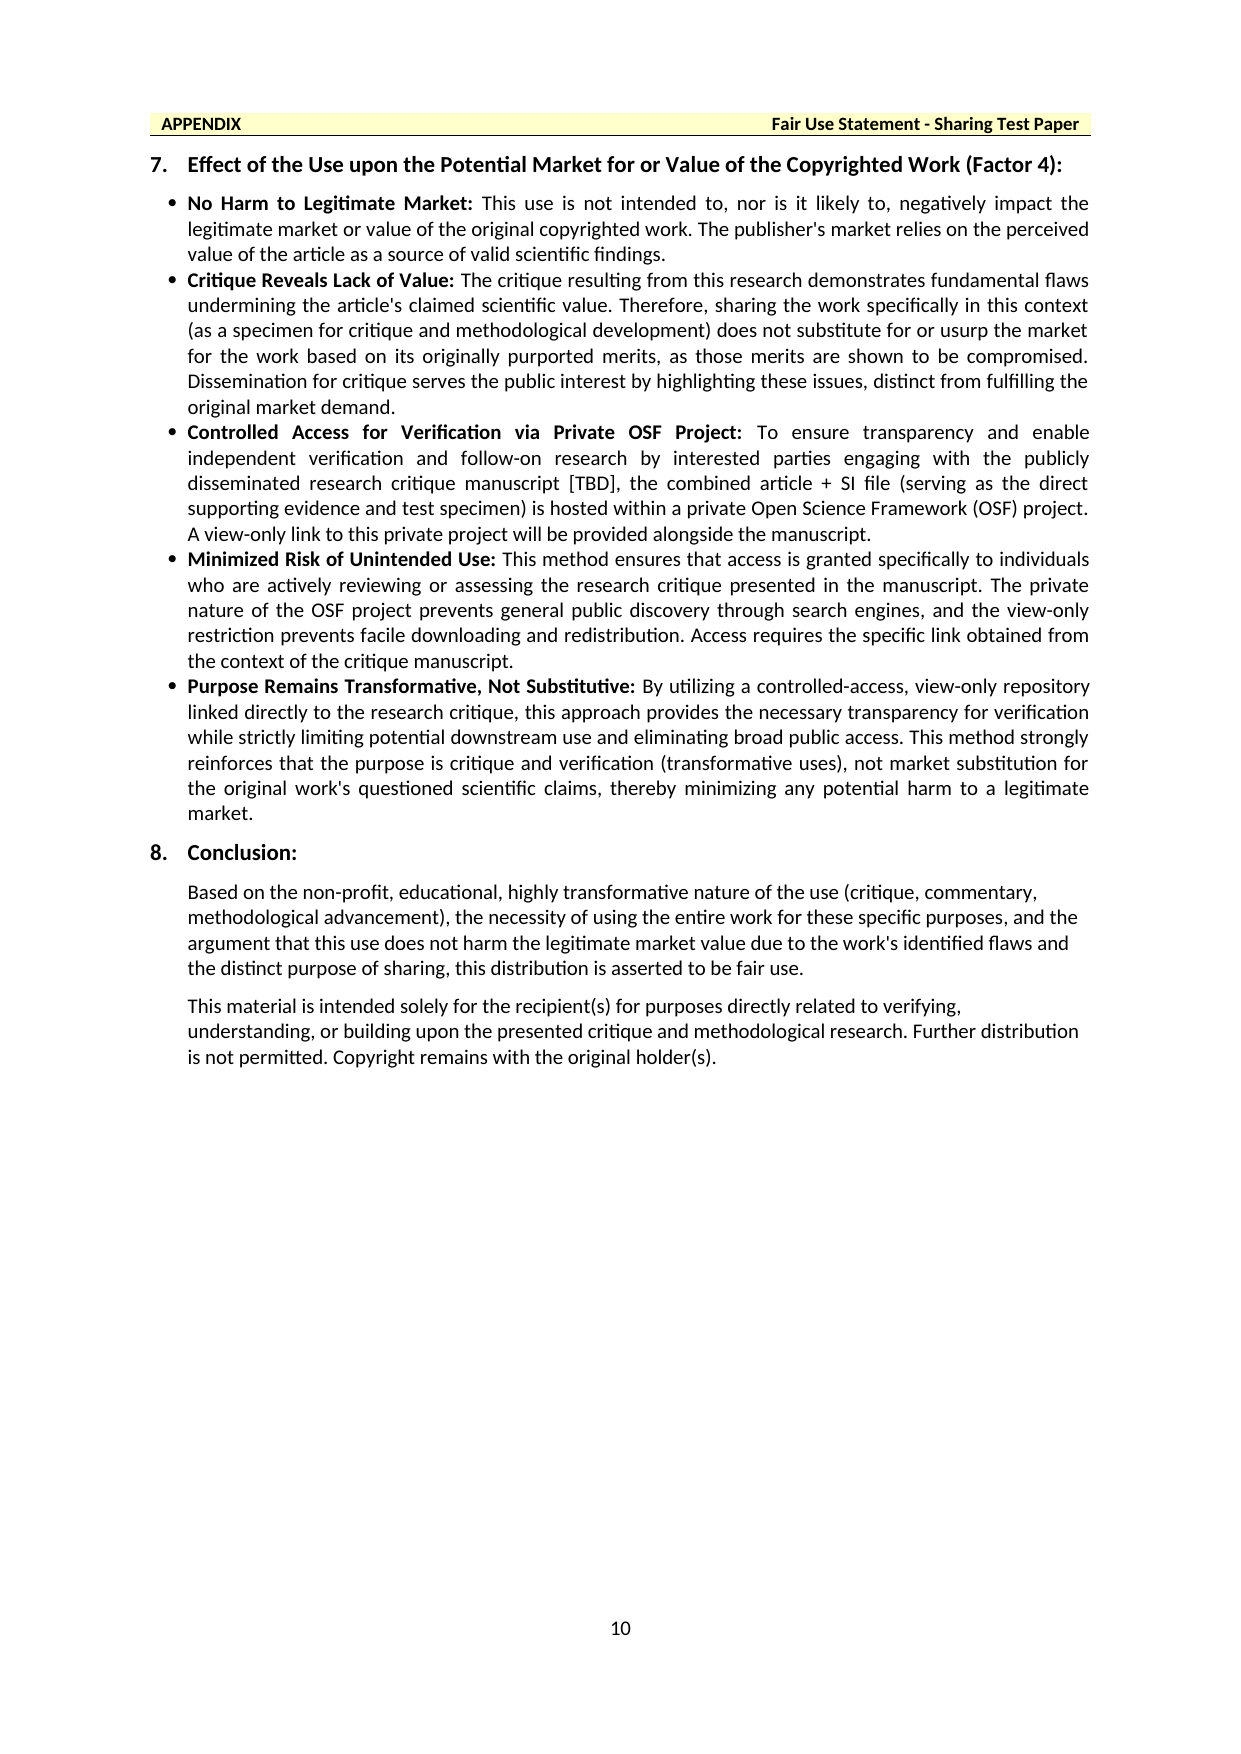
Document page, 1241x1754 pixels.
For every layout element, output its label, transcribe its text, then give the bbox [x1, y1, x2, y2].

list No Harm to Legitimate Market: This use is not intended to, nor is it likely to, negatively impact the legitimate market or value of the original copyrighted work. The publisher's market relies on the perceived value of the article as a source of valid scientific findings. [169, 191, 1091, 267]
text Based on the non-profit, educational, highly transformative nature of the use (critique, commentary, methodological advancement), the necessity of using the entire work for these specific purposes, and the argument that this use does not harm the legitimate market value due to the work's identified flaws and the distinct purpose of sharing, this distribution is asserted to be fair use. [187, 879, 1091, 981]
list Minimized Risk of Unintended Use: This method ensures that access is granted specifically to individuals who are actively reviewing or assessing the research critique presented in the manuscript. The private nature of the OSF project prevents general public discovery through search engines, and the view-only restriction prevents facile downloading and redistribution. Access requires the specific link obtained from the context of the critique manuscript. [169, 546, 1091, 673]
list Purpose Remains Transformative, Not Substitutive: By utilizing a controlled-access, view-only repository linked directly to the research critique, this approach provides the necessary transparency for verification while strictly limiting potential downstream use and eliminating broad public access. This method strongly reinforces that the purpose is critique and verification (transformative uses), not market substitution for the original work's questioned scientific claims, thereby minimizing any potential harm to a legitimate market. [169, 673, 1091, 826]
subtitle Effect of the Use upon the Potential Market for or Value of the Copyrighted Work (Factor 4): [150, 150, 1091, 178]
list Critique Reveals Lack of Value: The critique resulting from this research demonstrates fundamental flaws undermining the article's claimed scientific value. Therefore, sharing the work specifically in this context (as a specimen for critique and methodological development) does not substitute for or usurp the market for the work based on its originally purported merits, as those merits are shown to be compromised. Dissemination for critique serves the public interest by highlighting these issues, distinct from fulfilling the original market demand. [169, 267, 1091, 419]
list Controlled Access for Verification via Private OSF Project: To ensure transparency and enable independent verification and follow-on research by interested parties engaging with the publicly disseminated research critique manuscript [TBD], the combined article + SI file (serving as the direct supporting evidence and test specimen) is hosted within a private Open Science Framework (OSF) project. A view-only link to this private project will be provided alongside the manuscript. [169, 419, 1091, 546]
text This material is intended solely for the recipient(s) for purposes directly related to verifying, understanding, or building upon the presented critique and methodological research. Further distribution is not permitted. Copyright remains with the original holder(s). [187, 993, 1091, 1069]
subtitle Conclusion: [150, 838, 1091, 866]
